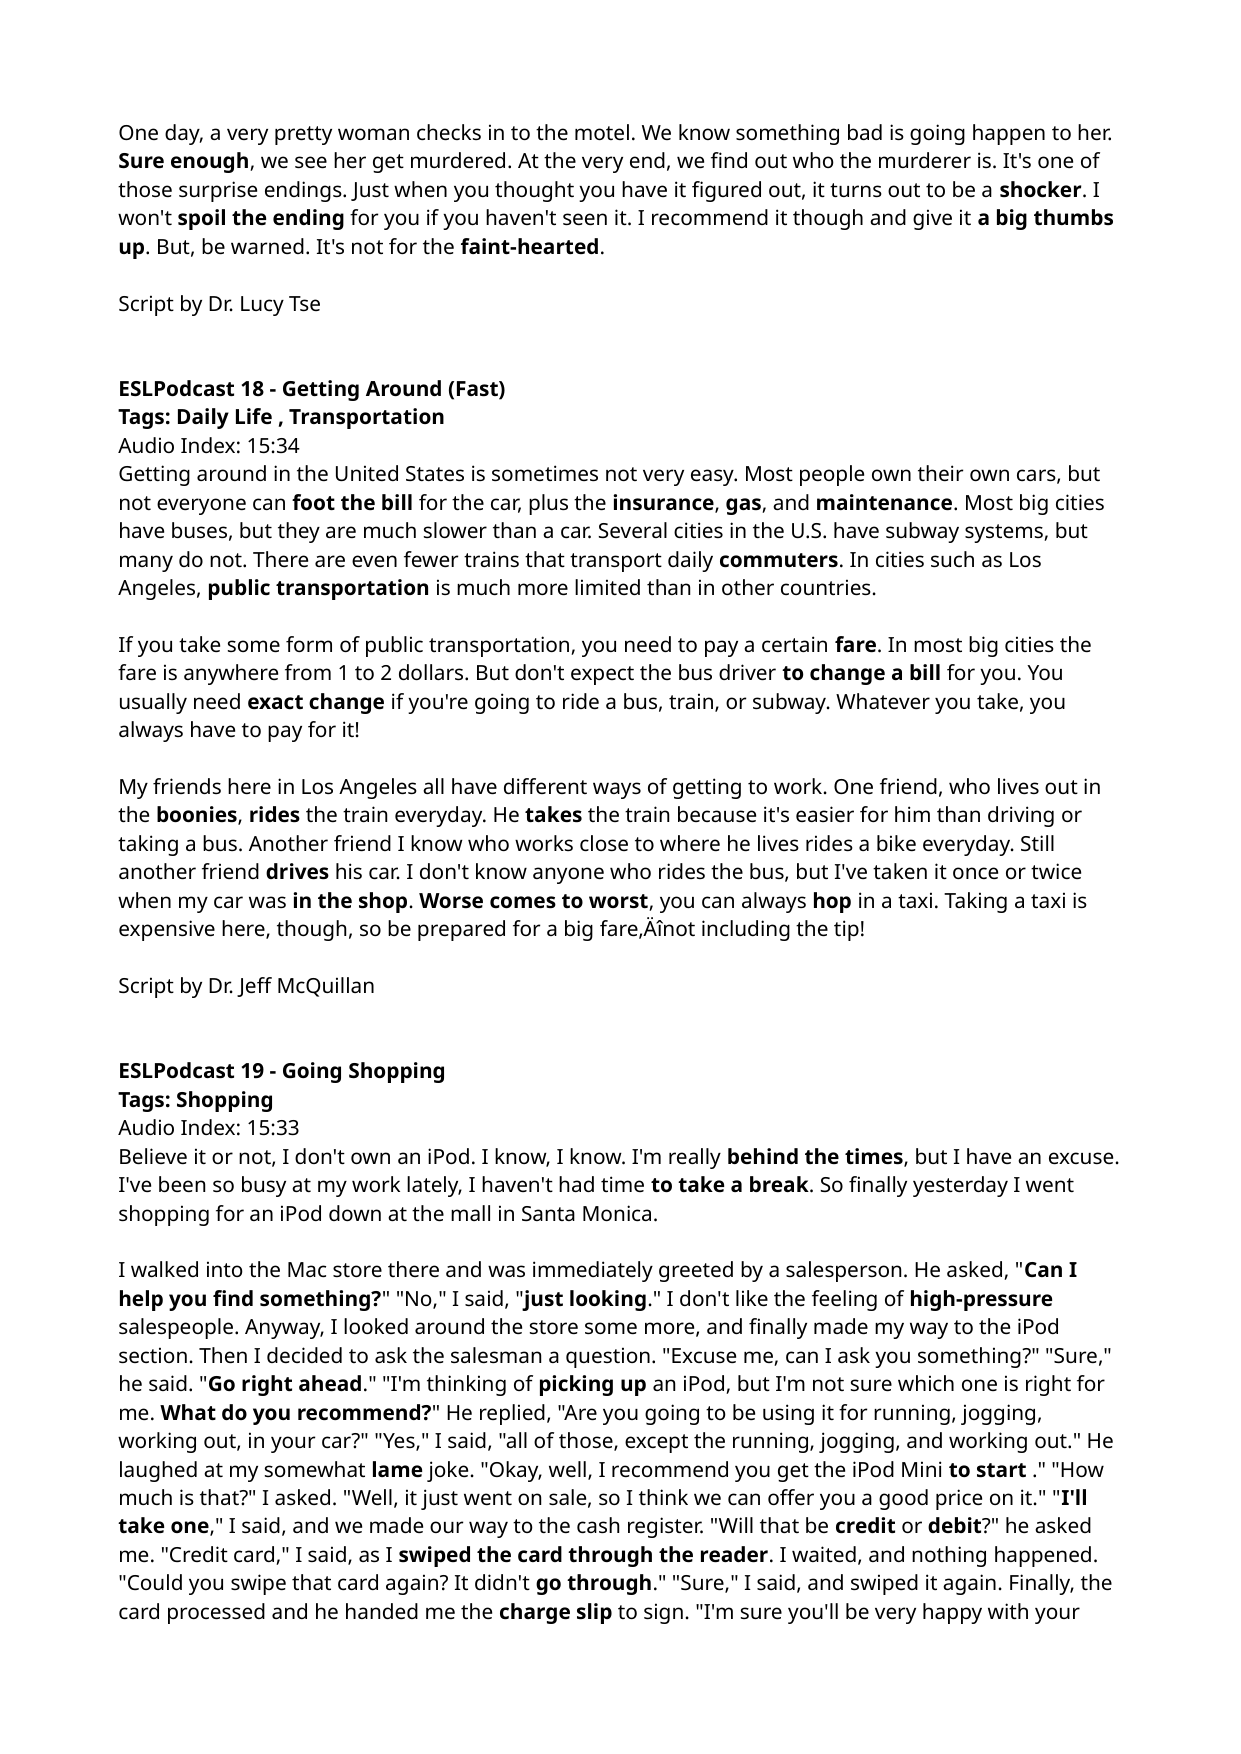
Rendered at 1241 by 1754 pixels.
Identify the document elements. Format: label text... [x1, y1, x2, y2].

table_header One day, a very pretty woman checks in to the motel. We know something bad is going happen to her. Sure enough, we see her get murdered. At the very end, we find out who the murderer is. It's one of those surprise endings. Just when you thought you have it figured out, it turns out to be a shocker. I won't spoil the ending for you if you haven't seen it. I recommend it though and give it a big thumbs up. But, be warned. It's not for the faint-hearted. Script by Dr. Lucy Tse [118, 118, 1122, 317]
table_header Audio Index: 15:33 [118, 1114, 1122, 1142]
table_header Believe it or not, I don't own an iPod. I know, I know. I'm really behind the times, but I have an excuse. I've been so busy at my work lately, I haven't had time to take a break. So finally yesterday I went shopping for an iPod down at the mall in Santa Monica. I walked into the Mac store there and was immediately greeted by a salesperson. He asked, "Can I help you find something?" "No," I said, "just looking." I don't like the feeling of high-pressure salespeople. Anyway, I looked around the store some more, and finally made my way to the iPod section. Then I decided to ask the salesman a question. "Excuse me, can I ask you something?" "Sure," he said. "Go right ahead." "I'm thinking of picking up an iPod, but I'm not sure which one is right for me. What do you recommend?" He replied, "Are you going to be using it for running, jogging, working out, in your car?" "Yes," I said, "all of those, except the running, jogging, and working out." He laughed at my somewhat lame joke. "Okay, well, I recommend you get the iPod Mini to start ." "How much is that?" I asked. "Well, it just went on sale, so I think we can offer you a good price on it." "I'll take one," I said, and we made our way to the cash register. "Will that be credit or debit?" he asked me. "Credit card," I said, as I swiped the card through the reader. I waited, and nothing happened. "Could you swipe that card again? It didn't go through." "Sure," I said, and swiped it again. Finally, the card processed and he handed me the charge slip to sign. "I'm sure you'll be very happy with your [118, 1142, 1122, 1625]
table_header Getting around in the United States is sometimes not very easy. Most people own their own cars, but not everyone can foot the bill for the car, plus the insurance, gas, and maintenance. Most big cities have buses, but they are much slower than a car. Several cities in the U.S. have subway systems, but many do not. There are even fewer trains that transport daily commuters. In cities such as Los Angeles, public transportation is much more limited than in other countries. If you take some form of public transportation, you need to pay a certain fare. In most big cities the fare is anywhere from 1 to 2 dollars. But don't expect the bus driver to change a bill for you. You usually need exact change if you're going to ride a bus, train, or subway. Whatever you take, you always have to pay for it! My friends here in Los Angeles all have different ways of getting to work. One friend, who lives out in the boonies, rides the train everyday. He takes the train because it's easier for him than driving or taking a bus. Another friend I know who works close to where he lives rides a bike everyday. Still another friend drives his car. I don't know anyone who rides the bus, but I've taken it once or twice when my car was in the shop. Worse comes to worst, you can always hop in a taxi. Taking a taxi is expensive here, though, so be prepared for a big fare‚Äînot including the tip! Script by Dr. Jeff McQuillan [118, 459, 1122, 1000]
table_header Audio Index: 15:34 [118, 431, 1122, 459]
text ESLPodcast 19 - Going Shopping Tags: Shopping [118, 1057, 1122, 1113]
text ESLPodcast 18 - Getting Around (Fast) Tags: Daily Life , Transportation [118, 374, 1122, 431]
